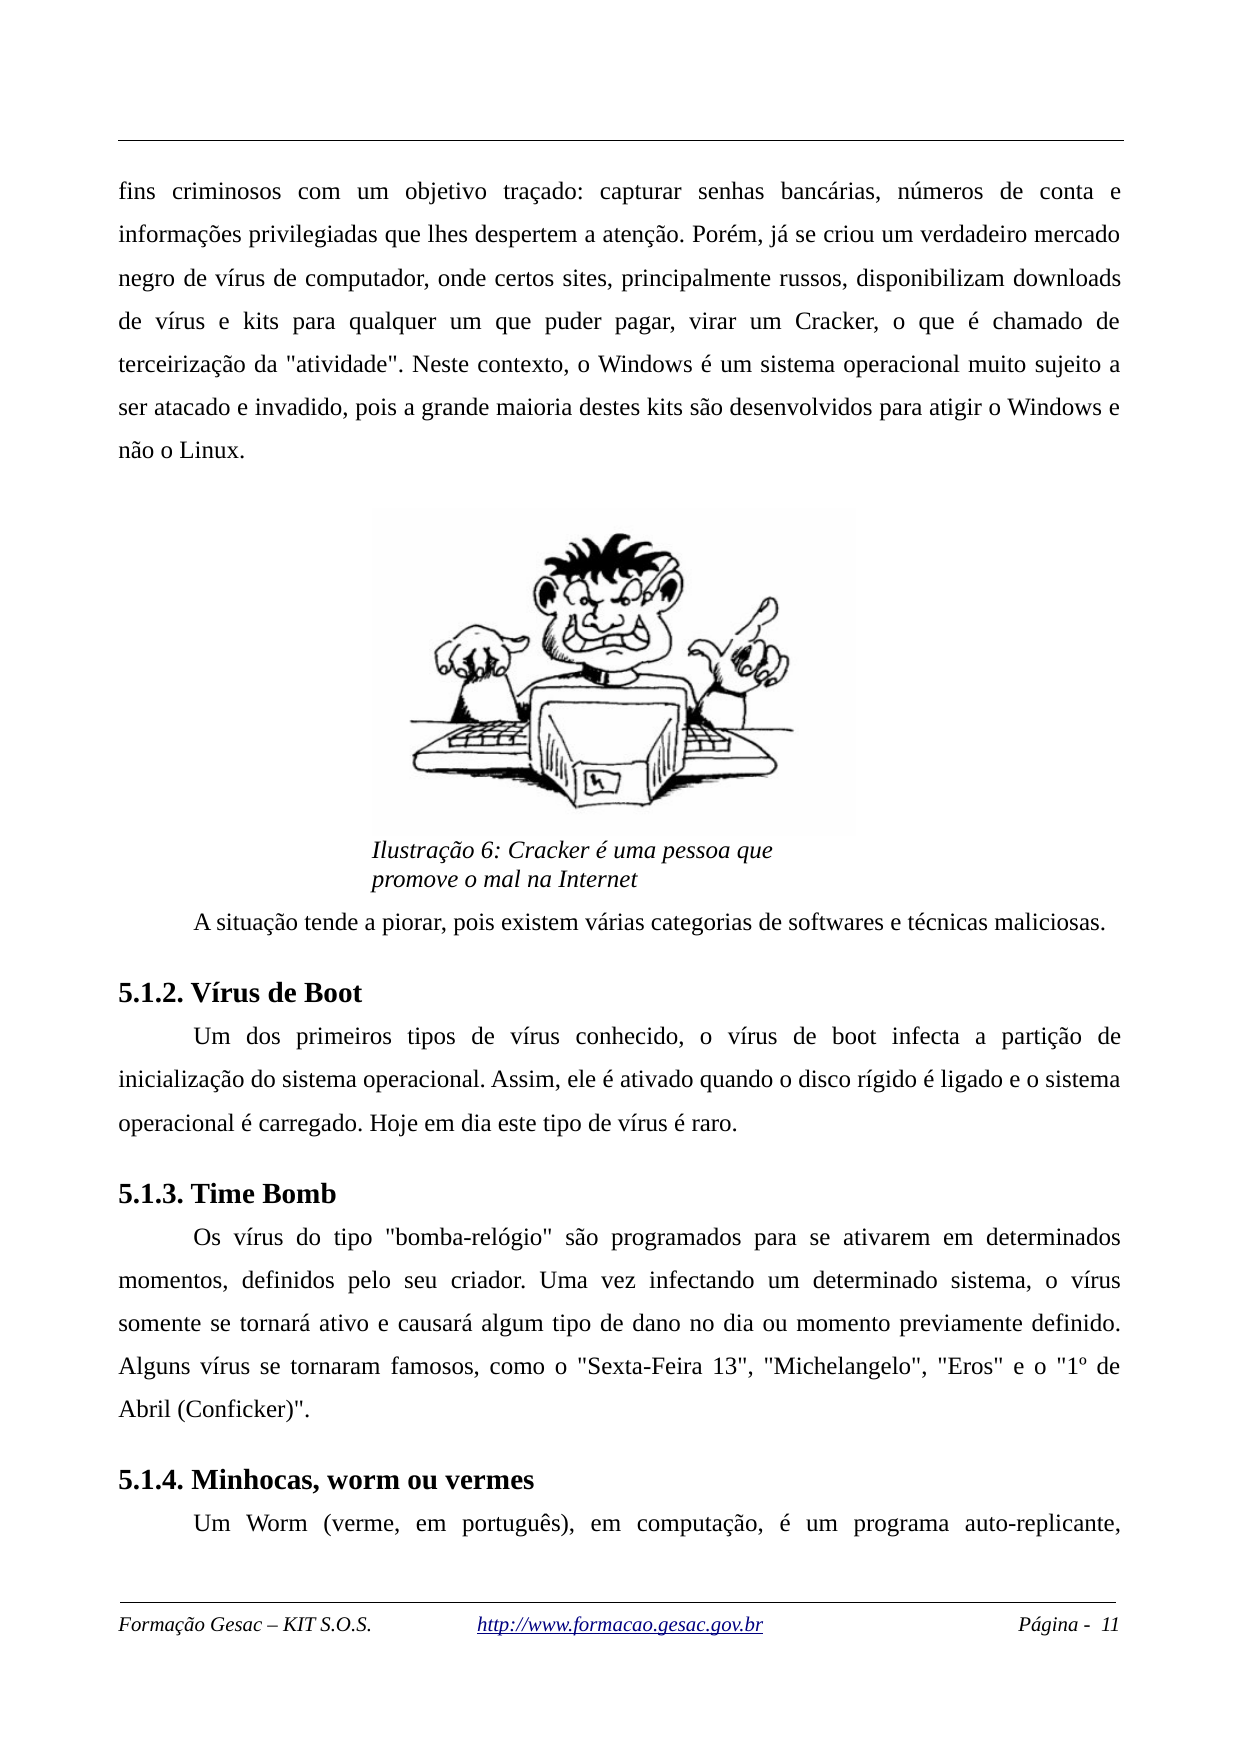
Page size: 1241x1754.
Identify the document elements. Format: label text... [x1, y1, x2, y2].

text Um Worm (verme, em português), em computação, é um programa auto-replicante, [118, 1508, 1122, 1537]
text Os vírus do tipo "bomba-relógio" são programados para se ativarem em determinados momentos, definidos pelo seu criador. Uma vez infectando um determinado sistema, o vírus somente se tornará ativo e causará algum tipo de dano no dia ou momento previamente definido. Alguns vírus se tornaram famosos, como o "Sexta-Feira 13", "Michelangelo", "Eros" e o "1º de Abril (Conficker)". [118, 1222, 1122, 1423]
text Ilustração 6: Cracker é uma pessoa que promove o mal na Internet [372, 836, 856, 893]
text A situação tende a piorar, pois existem várias categorias de softwares e técnicas maliciosas. [118, 478, 1122, 936]
subtitle 5.1.4. Minhocas, worm ou vermes [118, 1462, 1122, 1496]
subtitle 5.1.2. Vírus de Boot [118, 975, 1122, 1009]
text Um dos primeiros tipos de vírus conhecido, o vírus de boot infecta a partição de inicialização do sistema operacional. Assim, ele é ativado quando o disco rígido é ligado e o sistema operacional é carregado. Hoje em dia este tipo de vírus é raro. [118, 1021, 1122, 1136]
text fins criminosos com um objetivo traçado: capturar senhas bancárias, números de conta e informações privilegiadas que lhes despertem a atenção. Porém, já se criou um verdadeiro mercado negro de vírus de computador, onde certos sites, principalmente russos, disponibilizam downloads de vírus e kits para qualquer um que puder pagar, virar um Cracker, o que é chamado de terceirização da "atividade". Neste contexto, o Windows é um sistema operacional muito sujeito a ser atacado e invadido, pois a grande maioria destes kits são desenvolvidos para atigir o Windows e não o Linux. [118, 176, 1122, 464]
subtitle 5.1.3. Time Bomb [118, 1176, 1122, 1209]
picture [371, 508, 857, 836]
